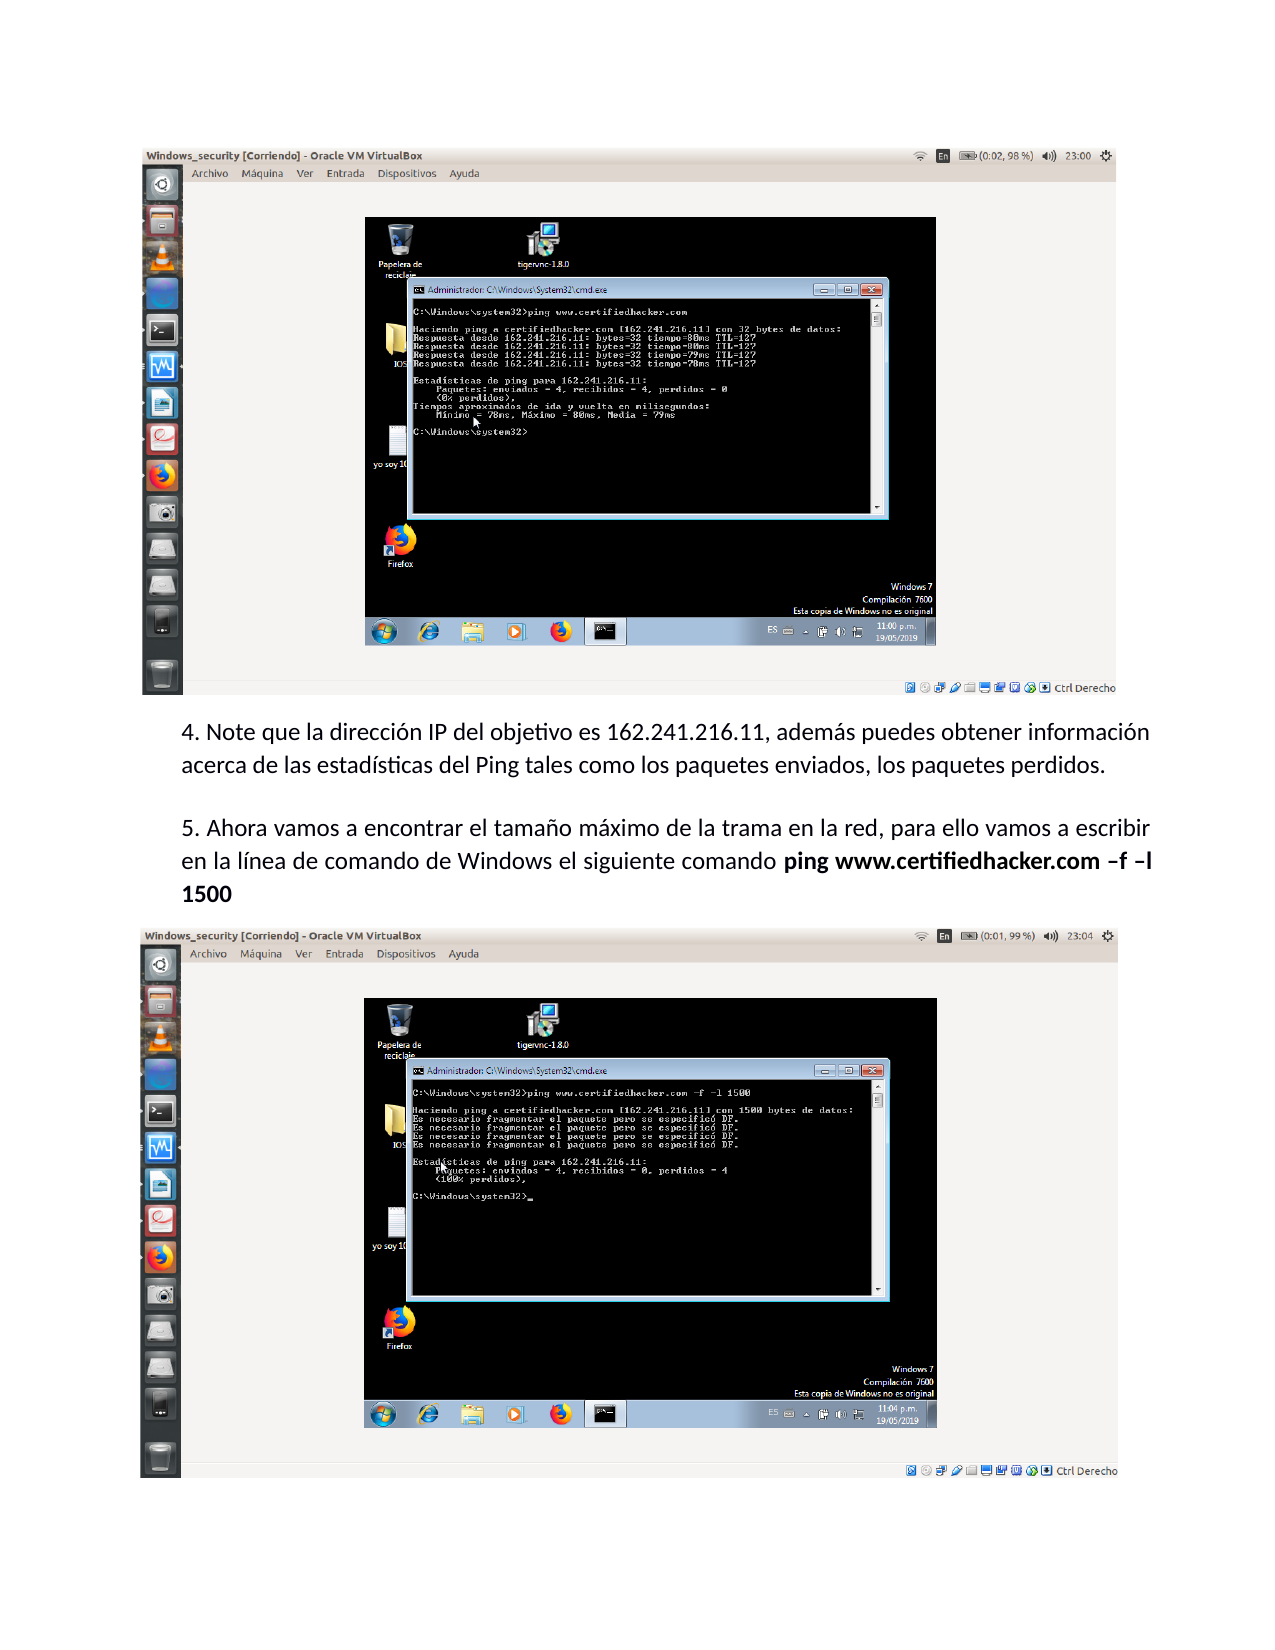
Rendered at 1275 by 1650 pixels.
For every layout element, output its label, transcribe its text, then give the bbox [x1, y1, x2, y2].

list 4. Note que la dirección IP del objetivo es 162.241.216.11, además puedes obtener información acerca de las estadísticas del Ping tales como los paquetes enviados, los paquetes perdidos. [181, 194, 1152, 780]
picture [142, 147, 1117, 695]
list 5. Ahora vamos a encontrar el tamaño máximo de la trama en la red, para ello vamos a escribir en la línea de comando de Windows el siguiente comando ping www.certifiedhacker.com –f –l 1500 [181, 812, 1152, 909]
picture [140, 927, 1118, 1478]
